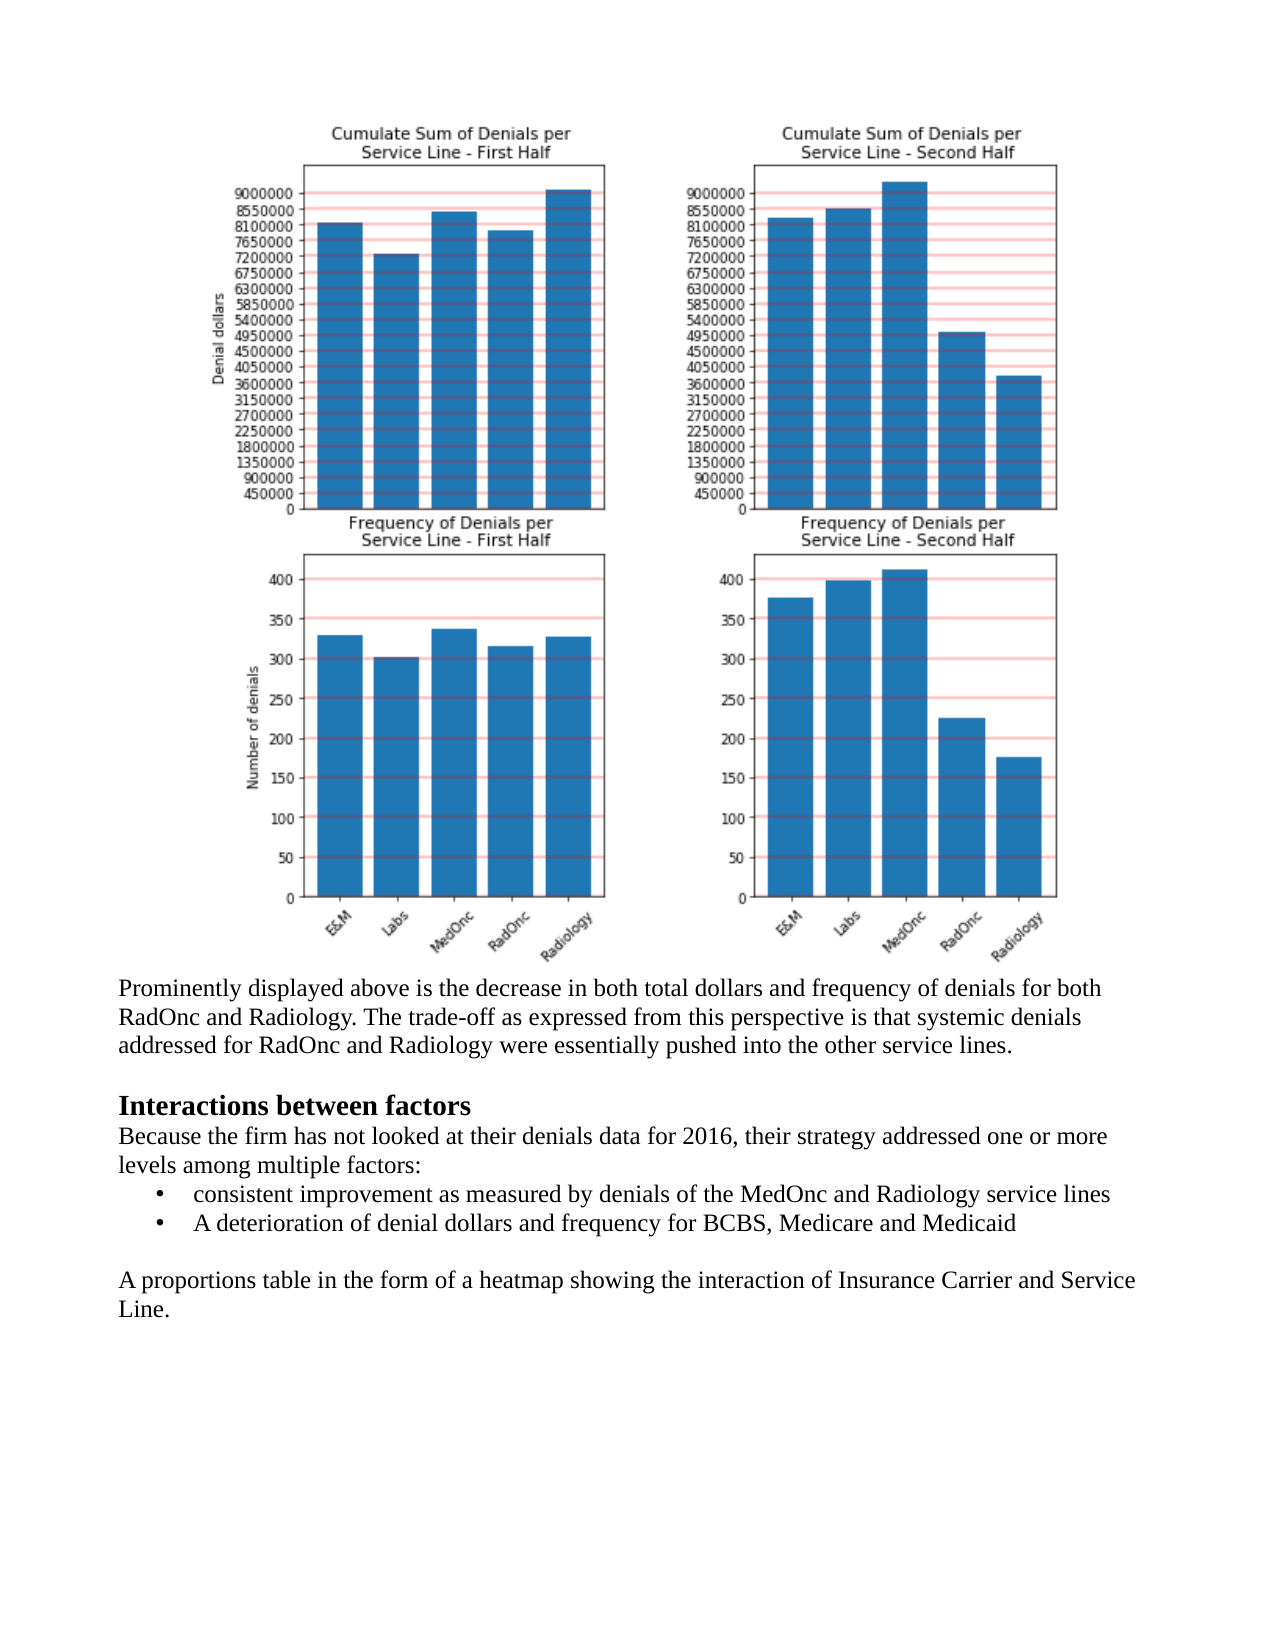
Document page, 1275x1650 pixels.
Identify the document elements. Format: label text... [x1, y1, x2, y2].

list consistent improvement as measured by denials of the MedOnc and Radiology service lines [156, 1179, 1157, 1208]
list A deterioration of denial dollars and frequency for BCBS, Medicare and Medicaid [156, 1208, 1157, 1236]
picture [205, 118, 1070, 973]
text Interactions between factors [118, 1088, 1157, 1121]
text Because the firm has not looked at their denials data for 2016, their strategy addressed one or more levels among multiple factors: [118, 1121, 1157, 1179]
text Prominently displayed above is the decrease in both total dollars and frequency of denials for both RadOnc and Radiology. The trade-off as expressed from this perspective is that systemic denials addressed for RadOnc and Radiology were essentially pushed into the other service lines. [118, 118, 1157, 1059]
text A proportions table in the form of a heatmap showing the interaction of Insurance Carrier and Service Line. [118, 1265, 1157, 1323]
